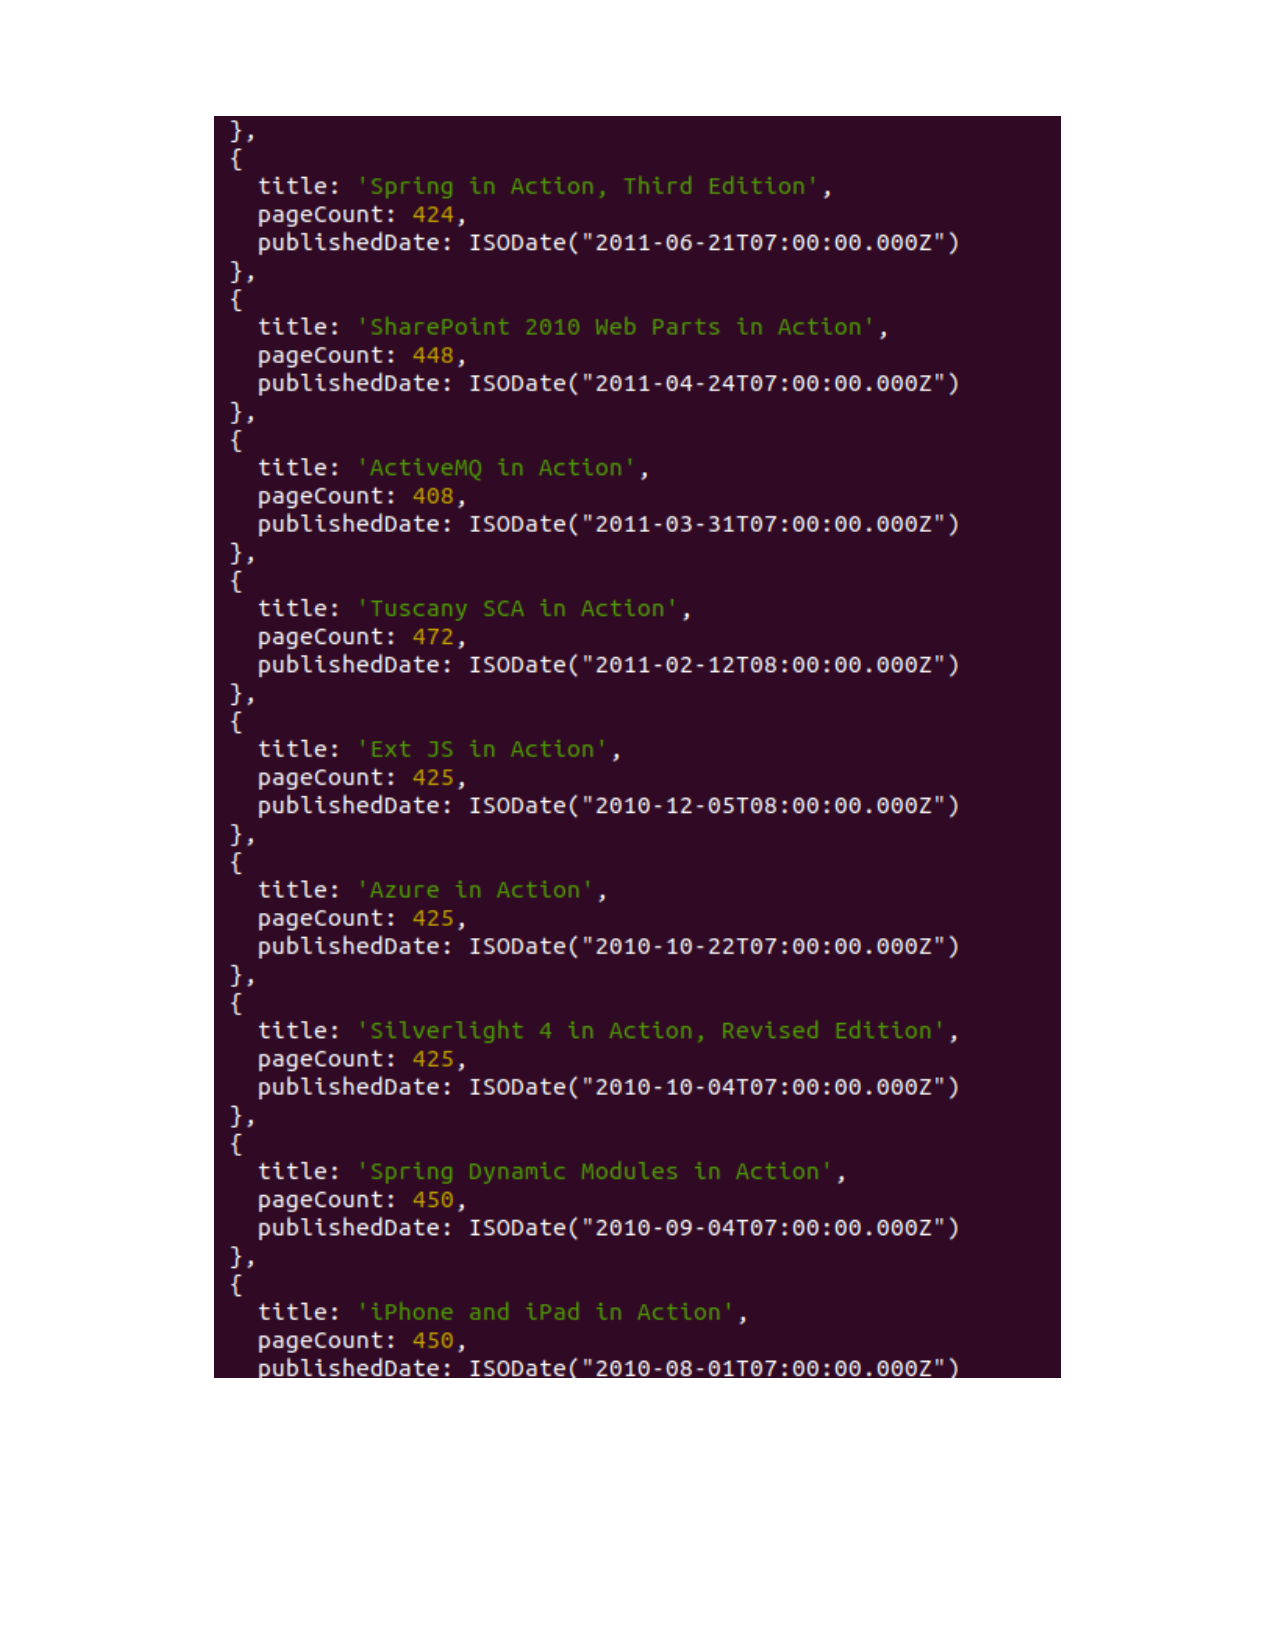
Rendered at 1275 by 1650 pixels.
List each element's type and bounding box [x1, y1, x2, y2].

picture [214, 116, 1061, 1378]
